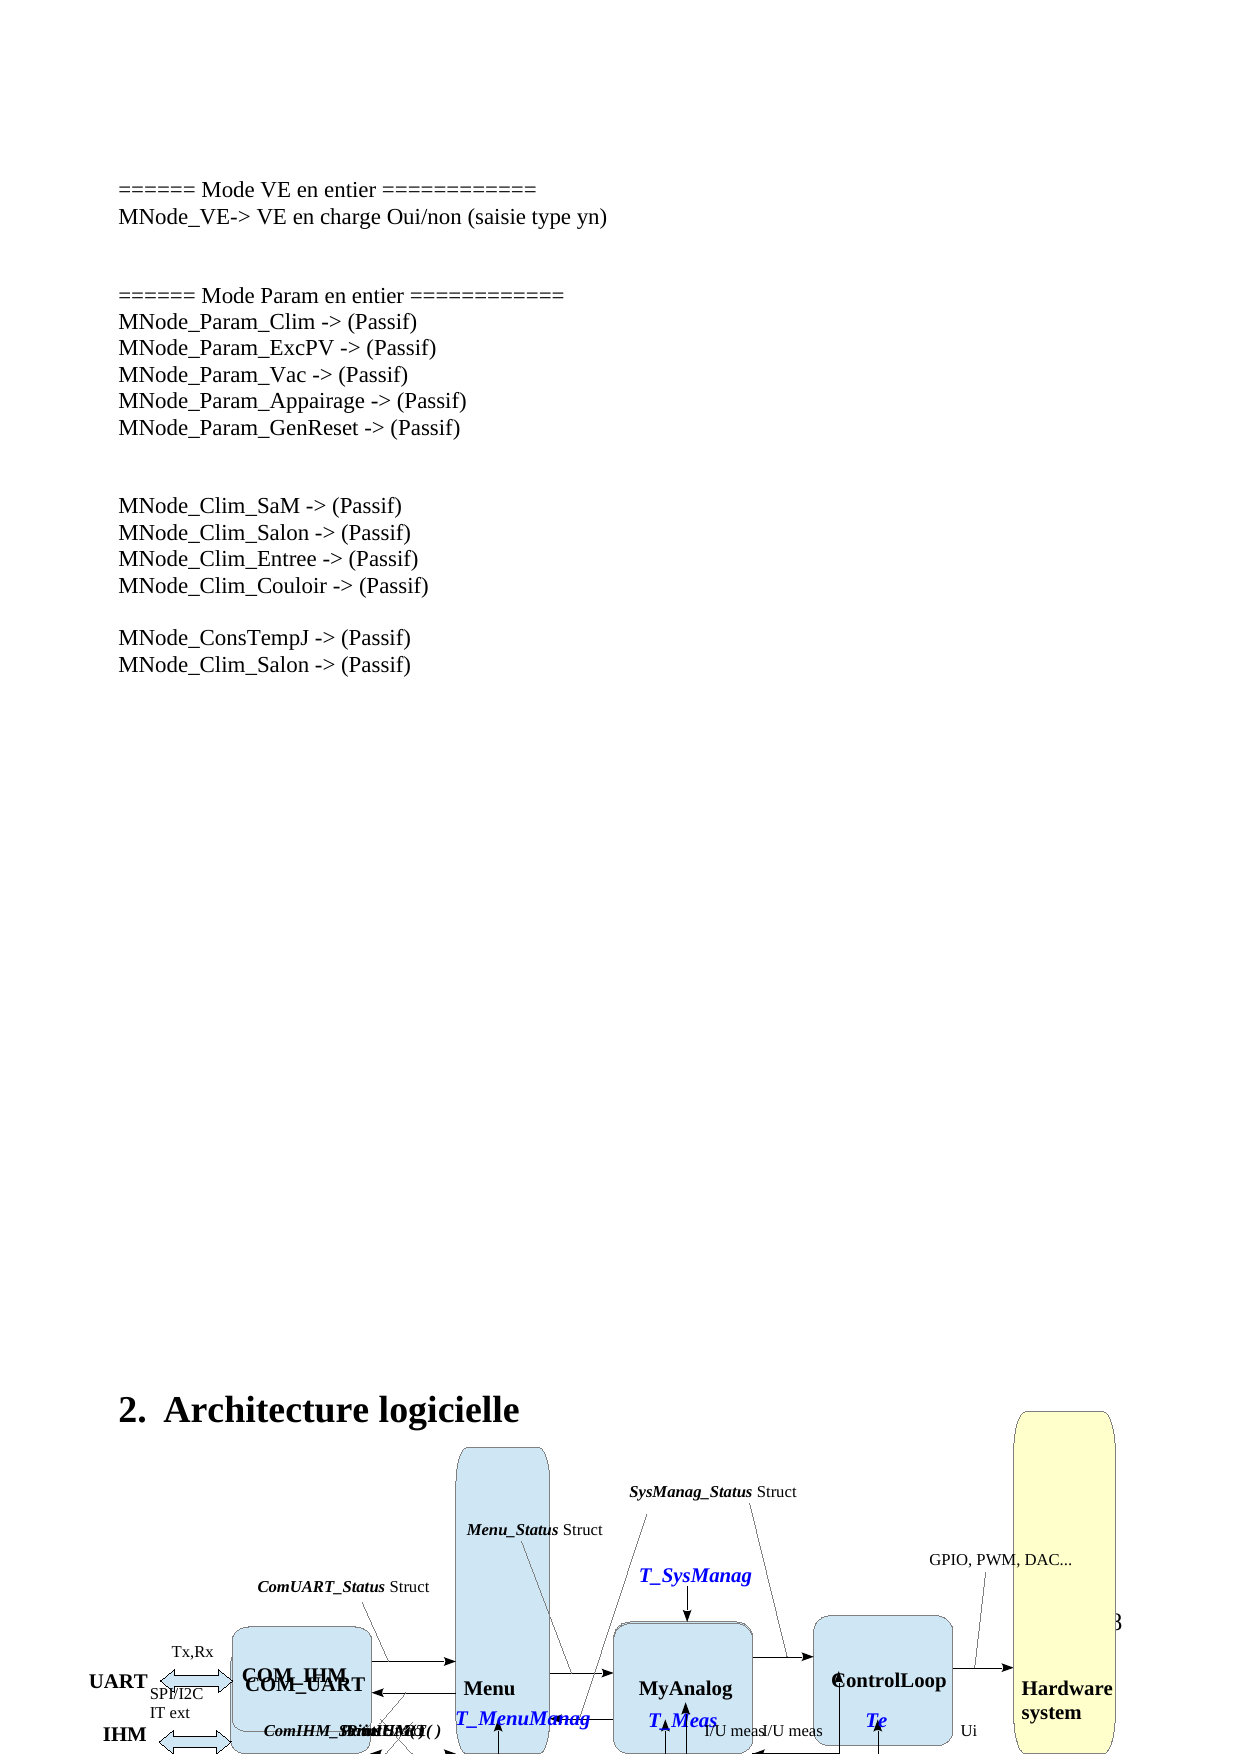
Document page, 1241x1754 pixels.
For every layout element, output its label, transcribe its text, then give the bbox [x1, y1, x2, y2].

text MNode_Param_GenReset -> (Passif) [118, 413, 1122, 440]
text MNode_ConsTempJ -> (Passif) [118, 624, 1122, 651]
text MNode_Clim_SaM -> (Passif) [118, 493, 1122, 519]
text MNode_VE-> VE en charge Oui/non (saisie type yn) [118, 203, 1122, 229]
text MNode_Param_ExcPV -> (Passif) [118, 334, 1122, 361]
text ====== Mode VE en entier ============ [118, 176, 1122, 203]
text MNode_Param_Clim -> (Passif) [118, 308, 1122, 334]
text MNode_Clim_Entree -> (Passif) [118, 545, 1122, 572]
text MNode_Param_Vac -> (Passif) [118, 361, 1122, 387]
subtitle Architecture logicielle [118, 1387, 1122, 1431]
text ====== Mode Param en entier ============ [118, 282, 1122, 308]
text MNode_Param_Appairage -> (Passif) [118, 387, 1122, 413]
text MNode_Clim_Couloir -> (Passif) [118, 572, 1122, 598]
text MNode_Clim_Salon -> (Passif) [118, 519, 1122, 545]
text MNode_Clim_Salon -> (Passif) [118, 651, 1122, 677]
